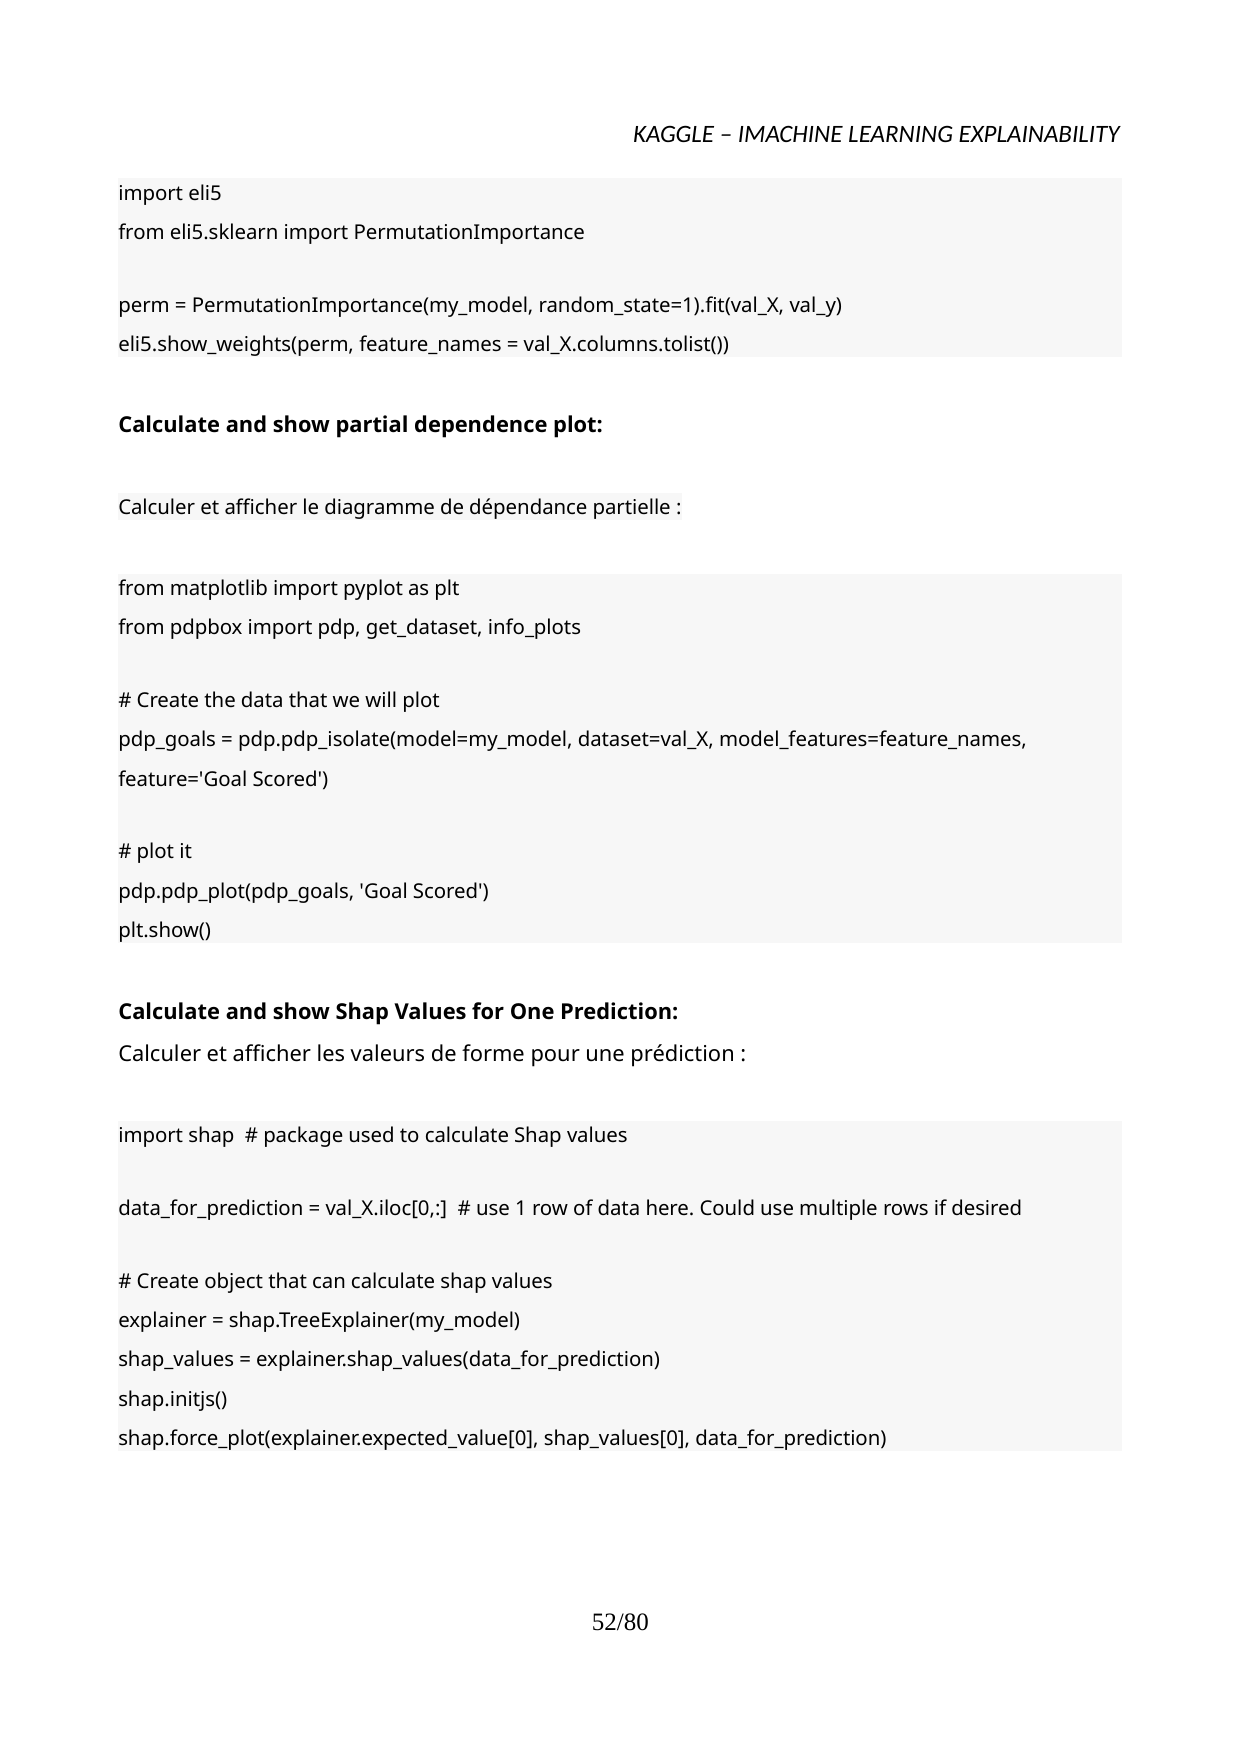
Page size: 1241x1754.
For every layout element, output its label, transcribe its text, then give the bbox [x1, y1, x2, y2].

text explainer = shap.TreeExplainer(my_model) [118, 1306, 1122, 1333]
text pdp.pdp_plot(pdp_goals, 'Goal Scored') [118, 876, 1122, 904]
text eli5.show_weights(perm, feature_names = val_X.columns.tolist()) [118, 329, 1122, 357]
text Calculer et afficher les valeurs de forme pour une prédiction : [118, 1038, 1122, 1068]
text data_for_prediction = val_X.iloc[0,:] # use 1 row of data here. Could use multiple rows if desired [118, 1194, 1122, 1221]
text pdp_goals = pdp.pdp_isolate(model=my_model, dataset=val_X, model_features=feature_names, feature='Goal Scored') [118, 725, 1122, 792]
text from eli5.sklearn import PermutationImportance [118, 217, 1122, 245]
text shap.initjs() [118, 1384, 1122, 1412]
text # plot it [118, 837, 1122, 865]
text from matplotlib import pyplot as plt [118, 574, 1122, 601]
text import shap # package used to calculate Shap values [118, 1121, 1122, 1149]
text # Create the data that we will plot [118, 686, 1122, 713]
text from pdpbox import pdp, get_dataset, info_plots [118, 613, 1122, 641]
text # Create object that can calculate shap values [118, 1267, 1122, 1294]
text plt.show() [118, 916, 1122, 943]
text shap.force_plot(explainer.expected_value[0], shap_values[0], data_for_prediction) [118, 1424, 1122, 1451]
text perm = PermutationImportance(my_model, random_state=1).fit(val_X, val_y) [118, 290, 1122, 318]
text import eli5 [118, 178, 1122, 206]
text Calculate and show partial dependence plot: [118, 409, 1122, 439]
text Calculer et afficher le diagramme de dépendance partielle : [118, 493, 1122, 520]
text shap_values = explainer.shap_values(data_for_prediction) [118, 1345, 1122, 1373]
text Calculate and show Shap Values for One Prediction: [118, 996, 1122, 1025]
